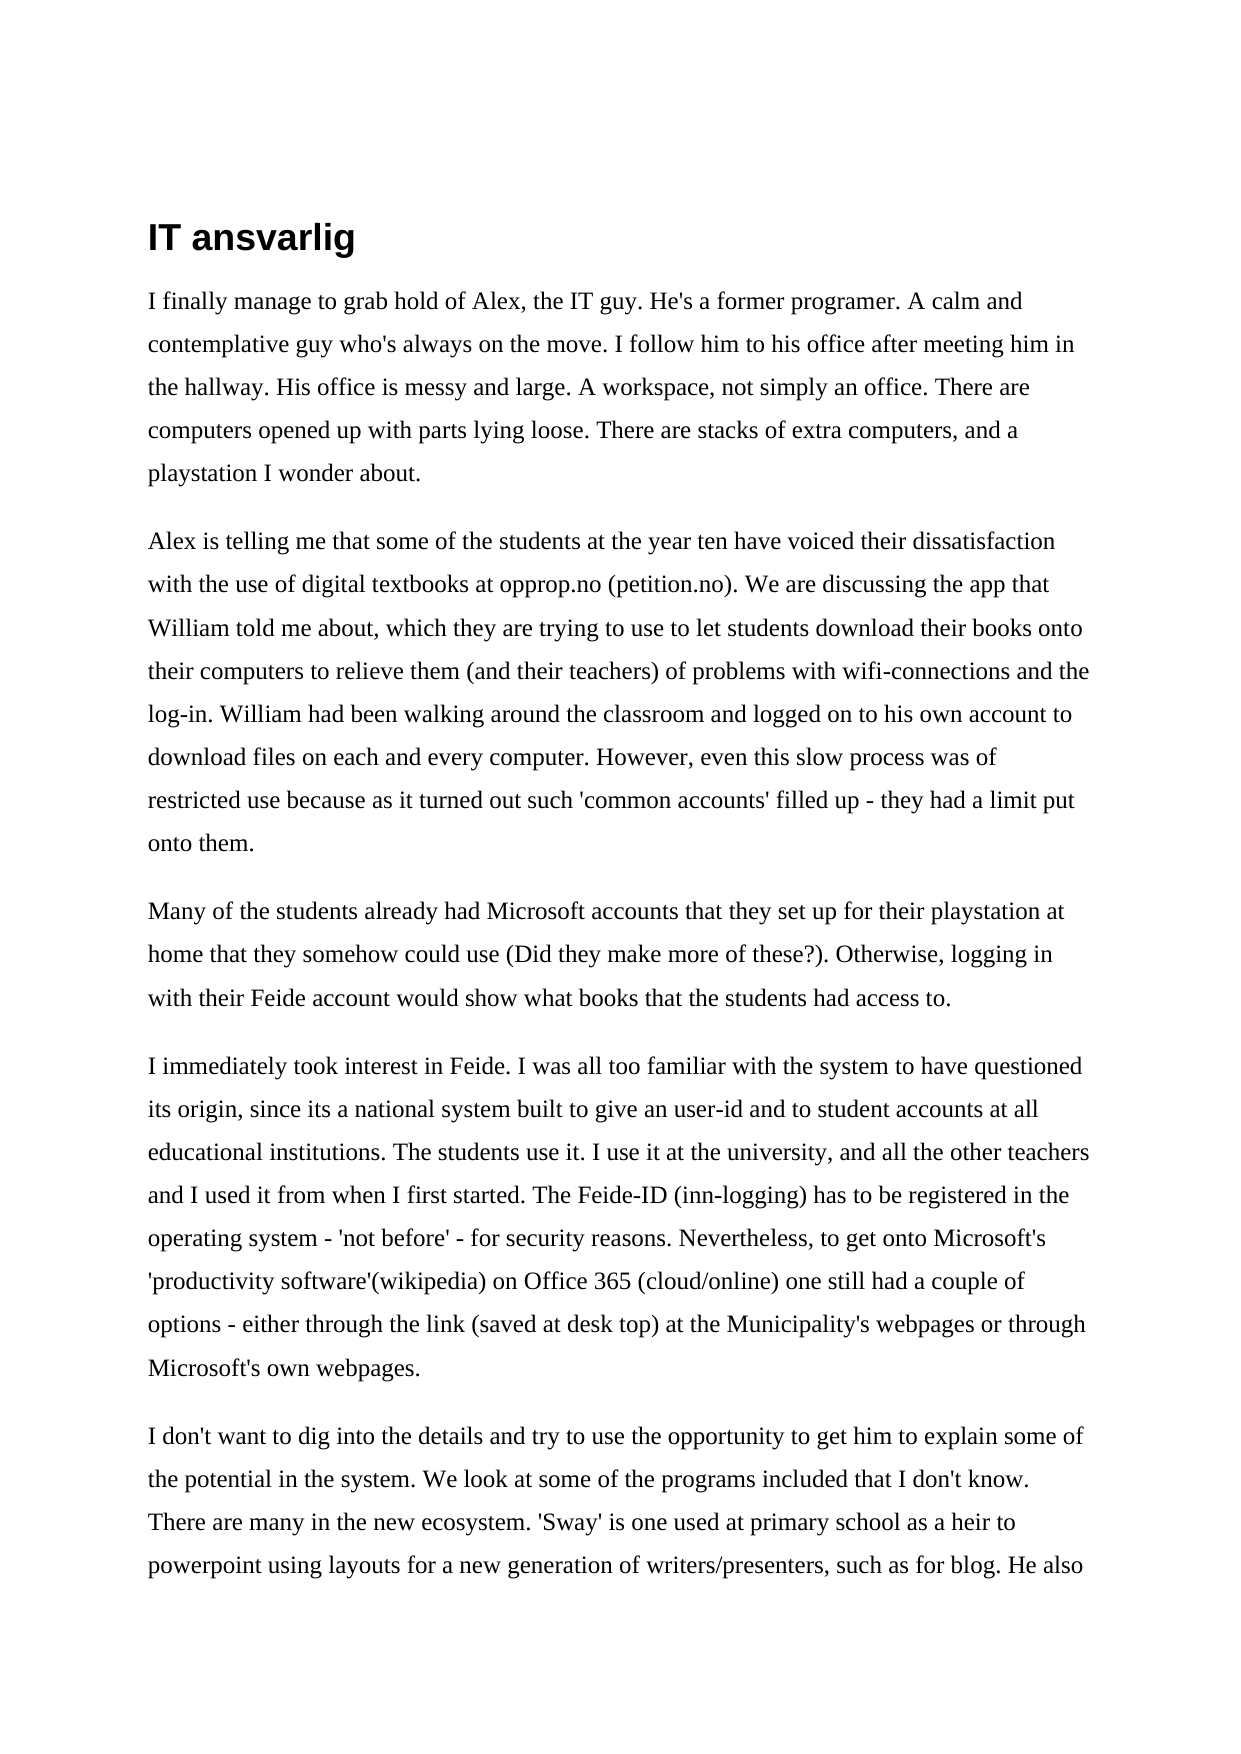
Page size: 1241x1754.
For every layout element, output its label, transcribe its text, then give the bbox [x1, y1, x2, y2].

text Many of the students already had Microsoft accounts that they set up for their playstation at home that they somehow could use (Did they make more of these?). Otherwise, logging in with their Feide account would show what books that the students had access to. [148, 896, 1092, 1011]
text Alex is telling me that some of the students at the year ten have voiced their dissatisfaction with the use of digital textbooks at opprop.no (petition.no). We are discussing the app that William told me about, which they are trying to use to let students download their books onto their computers to relieve them (and their teachers) of problems with wifi-connections and the log-in. William had been walking around the classroom and logged on to his own account to download files on each and every computer. However, even this slow process was of restricted use because as it turned out such 'common accounts' filled up - they had a limit put onto them. [148, 526, 1092, 857]
text I finally manage to grab hold of Alex, the IT guy. He's a former programer. A calm and contemplative guy who's always on the move. I follow him to his office after meeting him in the hallway. His office is messy and large. A workspace, not simply an office. There are computers opened up with parts lying loose. There are stacks of extra computers, and a playstation I wonder about. [148, 286, 1092, 487]
text I don't want to dig into the details and try to use the opportunity to get him to explain some of the potential in the system. We look at some of the programs included that I don't know. There are many in the new ecosystem. 'Sway' is one used at primary school as a heir to powerpoint using layouts for a new generation of writers/presenters, such as for blog. He also [148, 1421, 1092, 1579]
subtitle IT ansvarlig [148, 215, 1092, 258]
text I immediately took interest in Feide. I was all too familiar with the system to have questioned its origin, since its a national system built to give an user-id and to student accounts at all educational institutions. The students use it. I use it at the university, and all the other teachers and I used it from when I first started. The Feide-ID (inn-logging) has to be registered in the operating system - 'not before' - for security reasons. Nevertheless, to get onto Microsoft's 'productivity software'(wikipedia) on Office 365 (cloud/online) one still had a couple of options - either through the link (saved at desk top) at the Municipality's webpages or through Microsoft's own webpages. [148, 1051, 1092, 1381]
